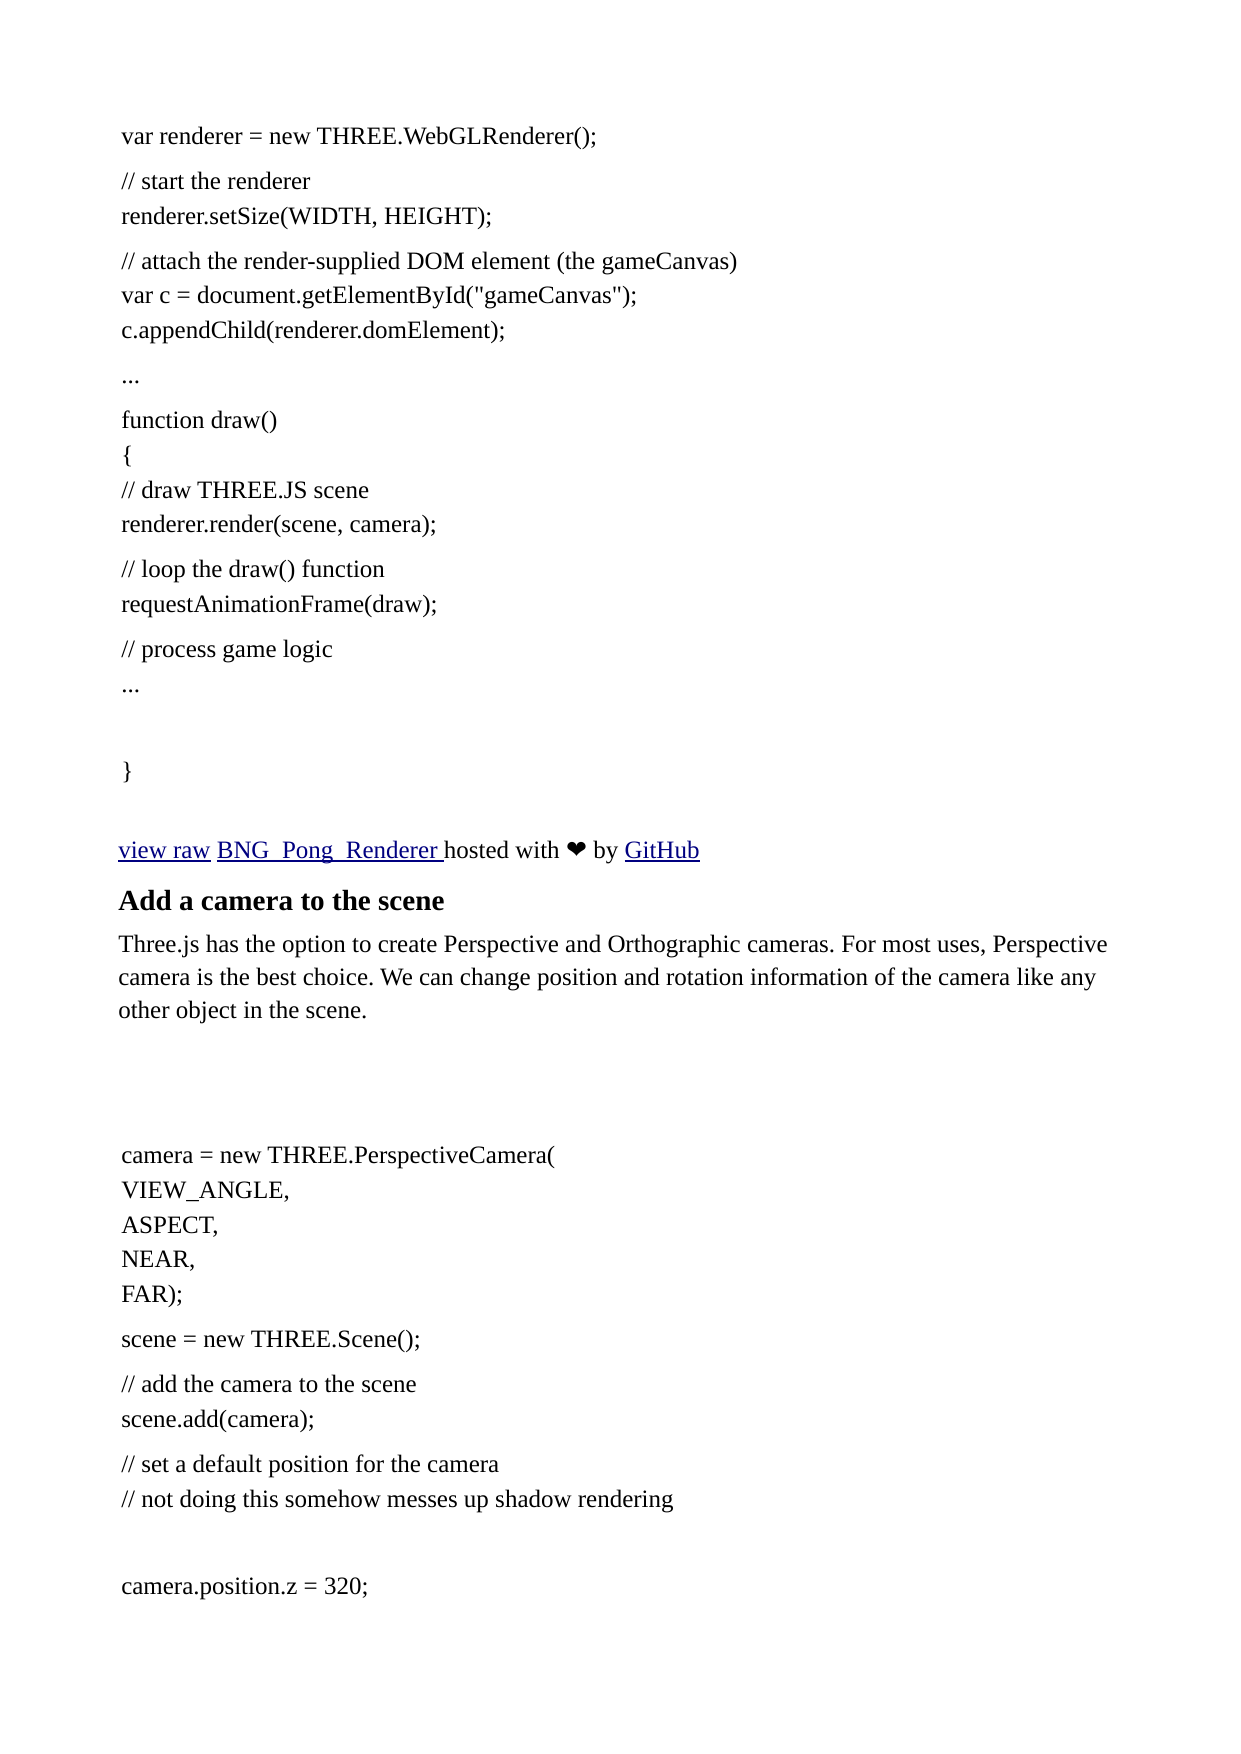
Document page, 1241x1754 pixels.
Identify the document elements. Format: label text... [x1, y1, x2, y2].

table_header // not doing this somehow messes up shadow rendering [118, 1481, 687, 1515]
table_header [118, 233, 136, 243]
table_header ASPECT, [118, 1207, 235, 1241]
table_header NEAR, [118, 1241, 210, 1276]
table_header [118, 1356, 136, 1366]
table_header // loop the draw() function [118, 552, 398, 586]
table_header // draw THREE.JS scene [118, 472, 384, 506]
table_header } [118, 753, 148, 788]
table_header ... [118, 666, 154, 701]
table_header renderer.render(scene, camera); [118, 506, 449, 541]
table_header // process game logic [118, 631, 346, 666]
table_header camera.position.z = 320; [118, 1568, 382, 1602]
table_header [118, 541, 136, 552]
table_header [118, 347, 136, 357]
table_header function draw() [118, 403, 291, 437]
table_header [118, 392, 136, 403]
table_header requestAnimationFrame(draw); [118, 586, 451, 621]
subtitle Add a camera to the scene [118, 883, 1122, 916]
table_header [118, 621, 136, 631]
text view raw BNG_Pong_Renderer hosted with ❤ by GitHub [118, 835, 1122, 864]
table_header scene.add(camera); [118, 1401, 327, 1436]
table_header // start the renderer [118, 163, 324, 198]
table_header c.appendChild(renderer.domElement); [118, 312, 518, 347]
table_header var renderer = new THREE.WebGLRenderer(); [118, 118, 611, 153]
table_header [118, 1311, 136, 1321]
table_header // attach the render-supplied DOM element (the gameCanvas) [118, 243, 750, 278]
text Three.js has the option to create Perspective and Orthographic cameras. For most uses, Perspective camera is the best choice. We can change position and rotation information of the camera like any other object in the scene. [118, 929, 1122, 1024]
table_header FAR); [118, 1276, 197, 1311]
table_header { [118, 437, 154, 472]
table_header // add the camera to the scene [118, 1366, 429, 1401]
table_header ... [118, 358, 154, 392]
table_header // set a default position for the camera [118, 1446, 511, 1481]
table_header renderer.setSize(WIDTH, HEIGHT); [118, 198, 506, 232]
table_header [118, 153, 136, 163]
table_header camera = new THREE.PerspectiveCamera( [118, 1138, 569, 1172]
table_header [118, 1436, 136, 1446]
table_header var c = document.getElementById("gameCanvas"); [118, 278, 650, 312]
table_header VIEW_ANGLE, [118, 1172, 304, 1207]
table_header scene = new THREE.Scene(); [118, 1321, 435, 1356]
